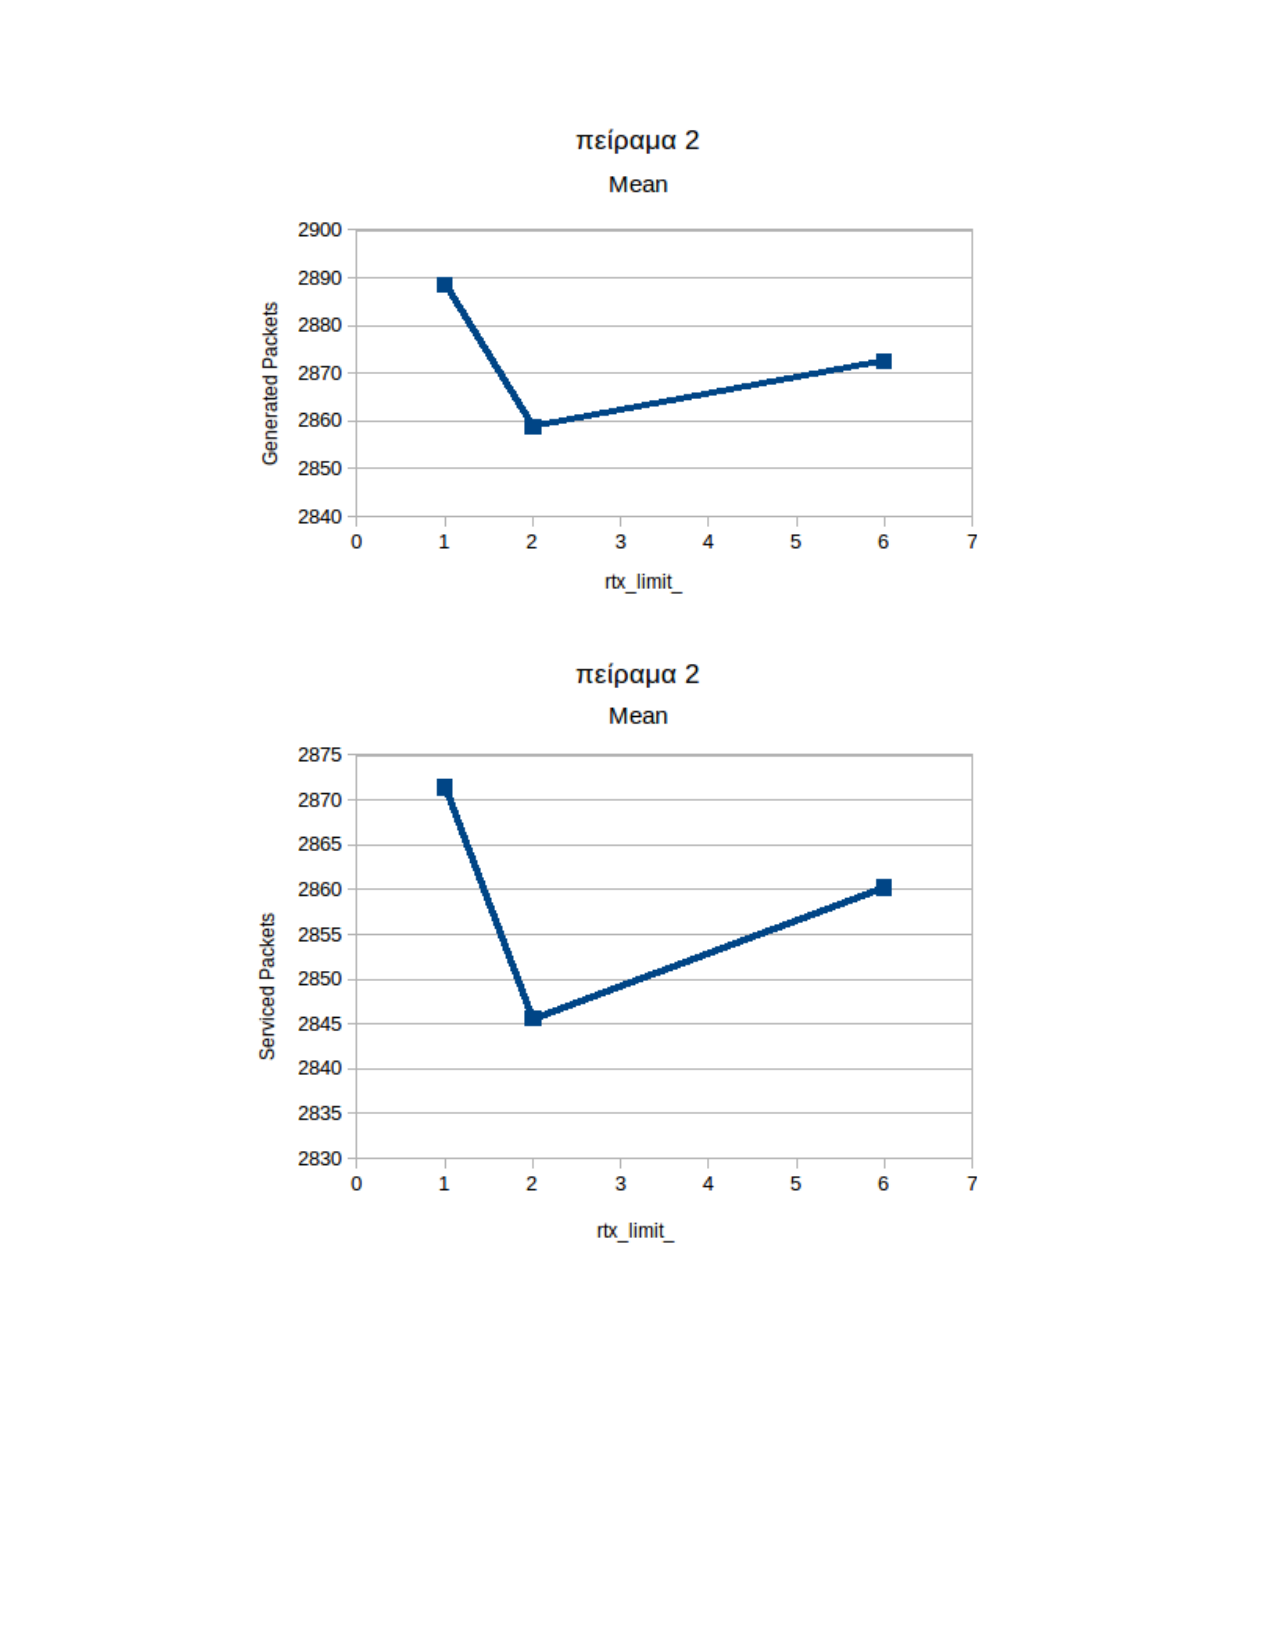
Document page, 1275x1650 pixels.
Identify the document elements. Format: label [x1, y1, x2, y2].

picture [298, 218, 978, 555]
picture [602, 565, 686, 599]
picture [571, 652, 704, 737]
picture [594, 1214, 678, 1248]
picture [298, 744, 978, 1197]
picture [253, 299, 287, 469]
picture [250, 910, 284, 1064]
picture [571, 118, 704, 205]
